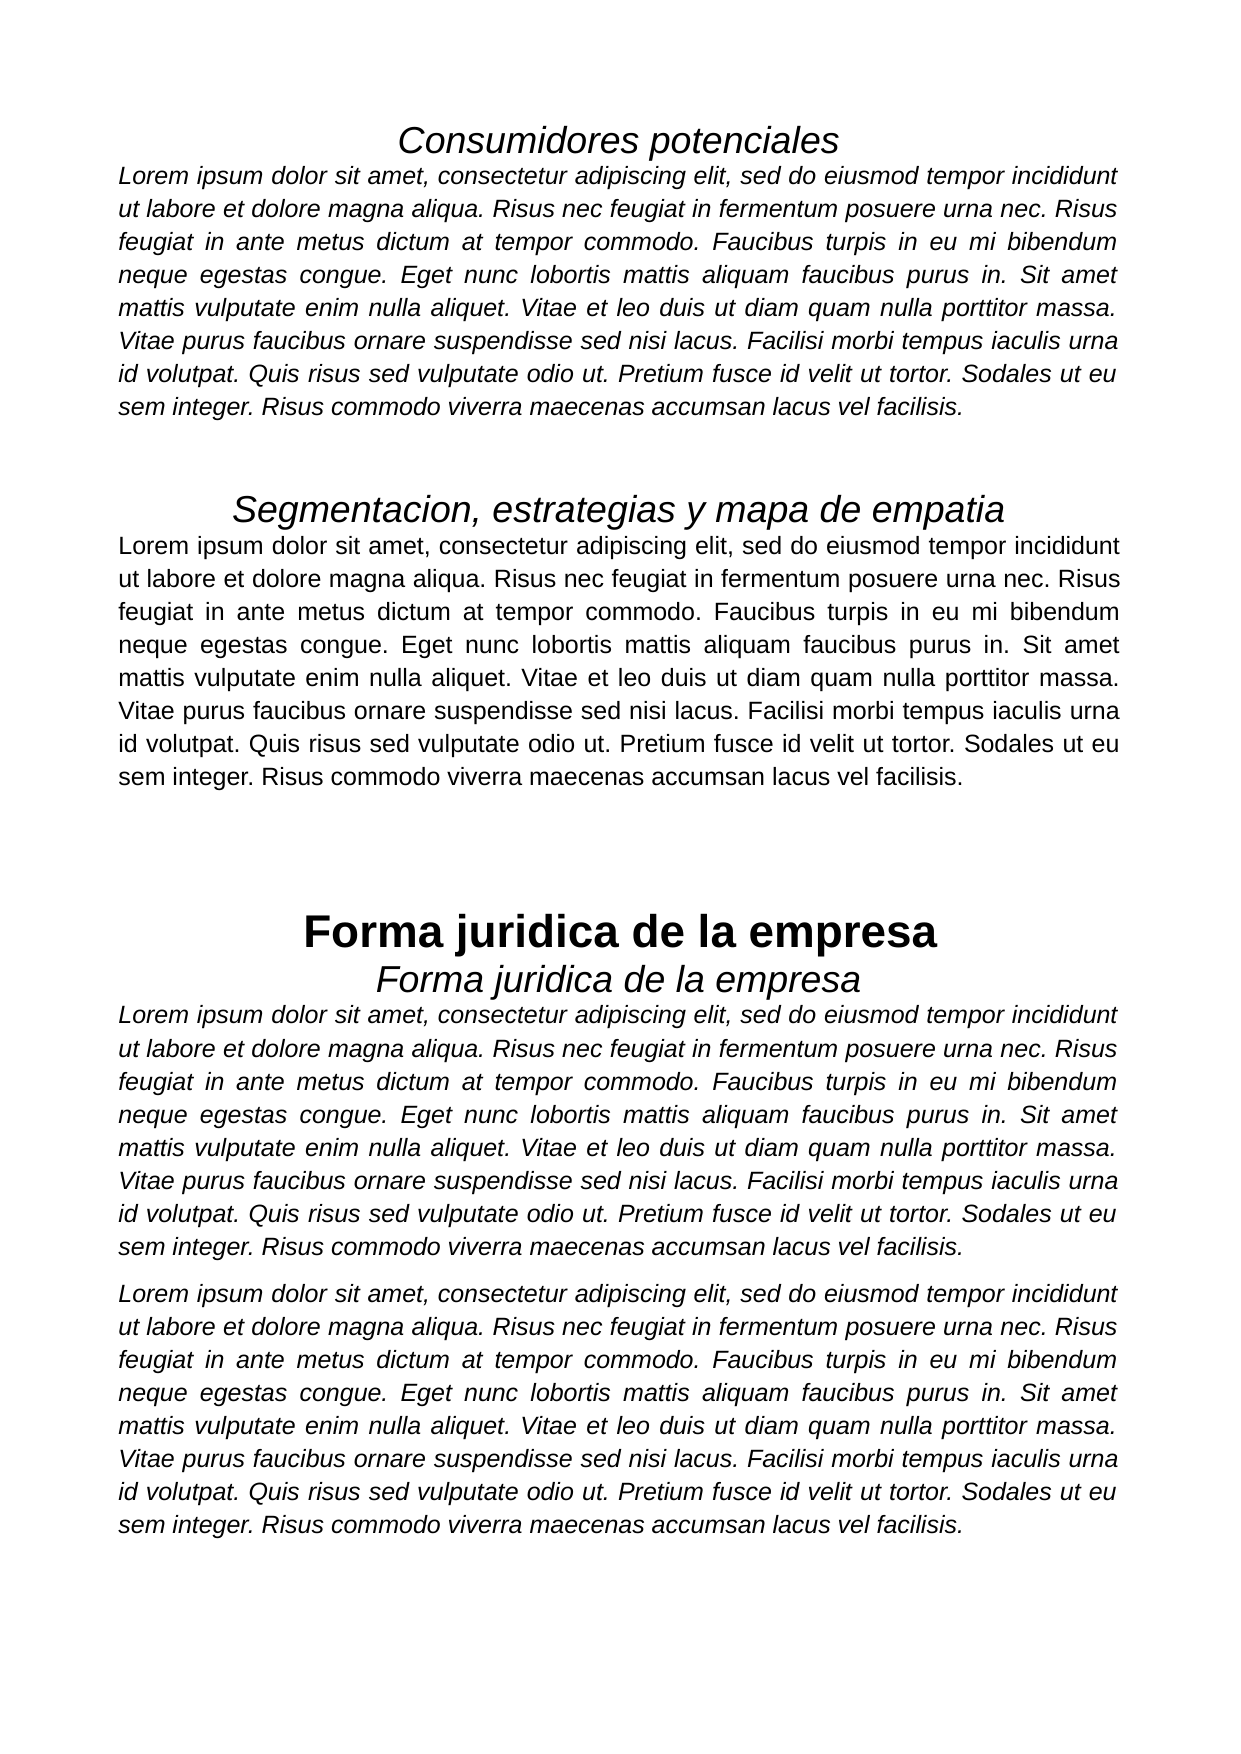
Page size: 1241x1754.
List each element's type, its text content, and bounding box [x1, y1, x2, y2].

text Forma juridica de la empresa [118, 957, 1122, 1001]
text Lorem ipsum dolor sit amet, consectetur adipiscing elit, sed do eiusmod tempor incididunt ut labore et dolore magna aliqua. Risus nec feugiat in fermentum posuere urna nec. Risus feugiat in ante metus dictum at tempor commodo. Faucibus turpis in eu mi bibendum neque egestas congue. Eget nunc lobortis mattis aliquam faucibus purus in. Sit amet mattis vulputate enim nulla aliquet. Vitae et leo duis ut diam quam nulla porttitor massa. Vitae purus faucibus ornare suspendisse sed nisi lacus. Facilisi morbi tempus iaculis urna id volutpat. Quis risus sed vulputate odio ut. Pretium fusce id velit ut tortor. Sodales ut eu sem integer. Risus commodo viverra maecenas accumsan lacus vel facilisis. [118, 161, 1122, 421]
text Segmentacion, estrategias y mapa de empatia [118, 488, 1122, 531]
text Lorem ipsum dolor sit amet, consectetur adipiscing elit, sed do eiusmod tempor incididunt ut labore et dolore magna aliqua. Risus nec feugiat in fermentum posuere urna nec. Risus feugiat in ante metus dictum at tempor commodo. Faucibus turpis in eu mi bibendum neque egestas congue. Eget nunc lobortis mattis aliquam faucibus purus in. Sit amet mattis vulputate enim nulla aliquet. Vitae et leo duis ut diam quam nulla porttitor massa. Vitae purus faucibus ornare suspendisse sed nisi lacus. Facilisi morbi tempus iaculis urna id volutpat. Quis risus sed vulputate odio ut. Pretium fusce id velit ut tortor. Sodales ut eu sem integer. Risus commodo viverra maecenas accumsan lacus vel facilisis. [118, 1279, 1122, 1539]
text Lorem ipsum dolor sit amet, consectetur adipiscing elit, sed do eiusmod tempor incididunt ut labore et dolore magna aliqua. Risus nec feugiat in fermentum posuere urna nec. Risus feugiat in ante metus dictum at tempor commodo. Faucibus turpis in eu mi bibendum neque egestas congue. Eget nunc lobortis mattis aliquam faucibus purus in. Sit amet mattis vulputate enim nulla aliquet. Vitae et leo duis ut diam quam nulla porttitor massa. Vitae purus faucibus ornare suspendisse sed nisi lacus. Facilisi morbi tempus iaculis urna id volutpat. Quis risus sed vulputate odio ut. Pretium fusce id velit ut tortor. Sodales ut eu sem integer. Risus commodo viverra maecenas accumsan lacus vel facilisis. [118, 531, 1122, 791]
text Lorem ipsum dolor sit amet, consectetur adipiscing elit, sed do eiusmod tempor incididunt ut labore et dolore magna aliqua. Risus nec feugiat in fermentum posuere urna nec. Risus feugiat in ante metus dictum at tempor commodo. Faucibus turpis in eu mi bibendum neque egestas congue. Eget nunc lobortis mattis aliquam faucibus purus in. Sit amet mattis vulputate enim nulla aliquet. Vitae et leo duis ut diam quam nulla porttitor massa. Vitae purus faucibus ornare suspendisse sed nisi lacus. Facilisi morbi tempus iaculis urna id volutpat. Quis risus sed vulputate odio ut. Pretium fusce id velit ut tortor. Sodales ut eu sem integer. Risus commodo viverra maecenas accumsan lacus vel facilisis. [118, 1001, 1122, 1260]
text Consumidores potenciales [118, 118, 1122, 161]
text Forma juridica de la empresa [118, 905, 1122, 957]
